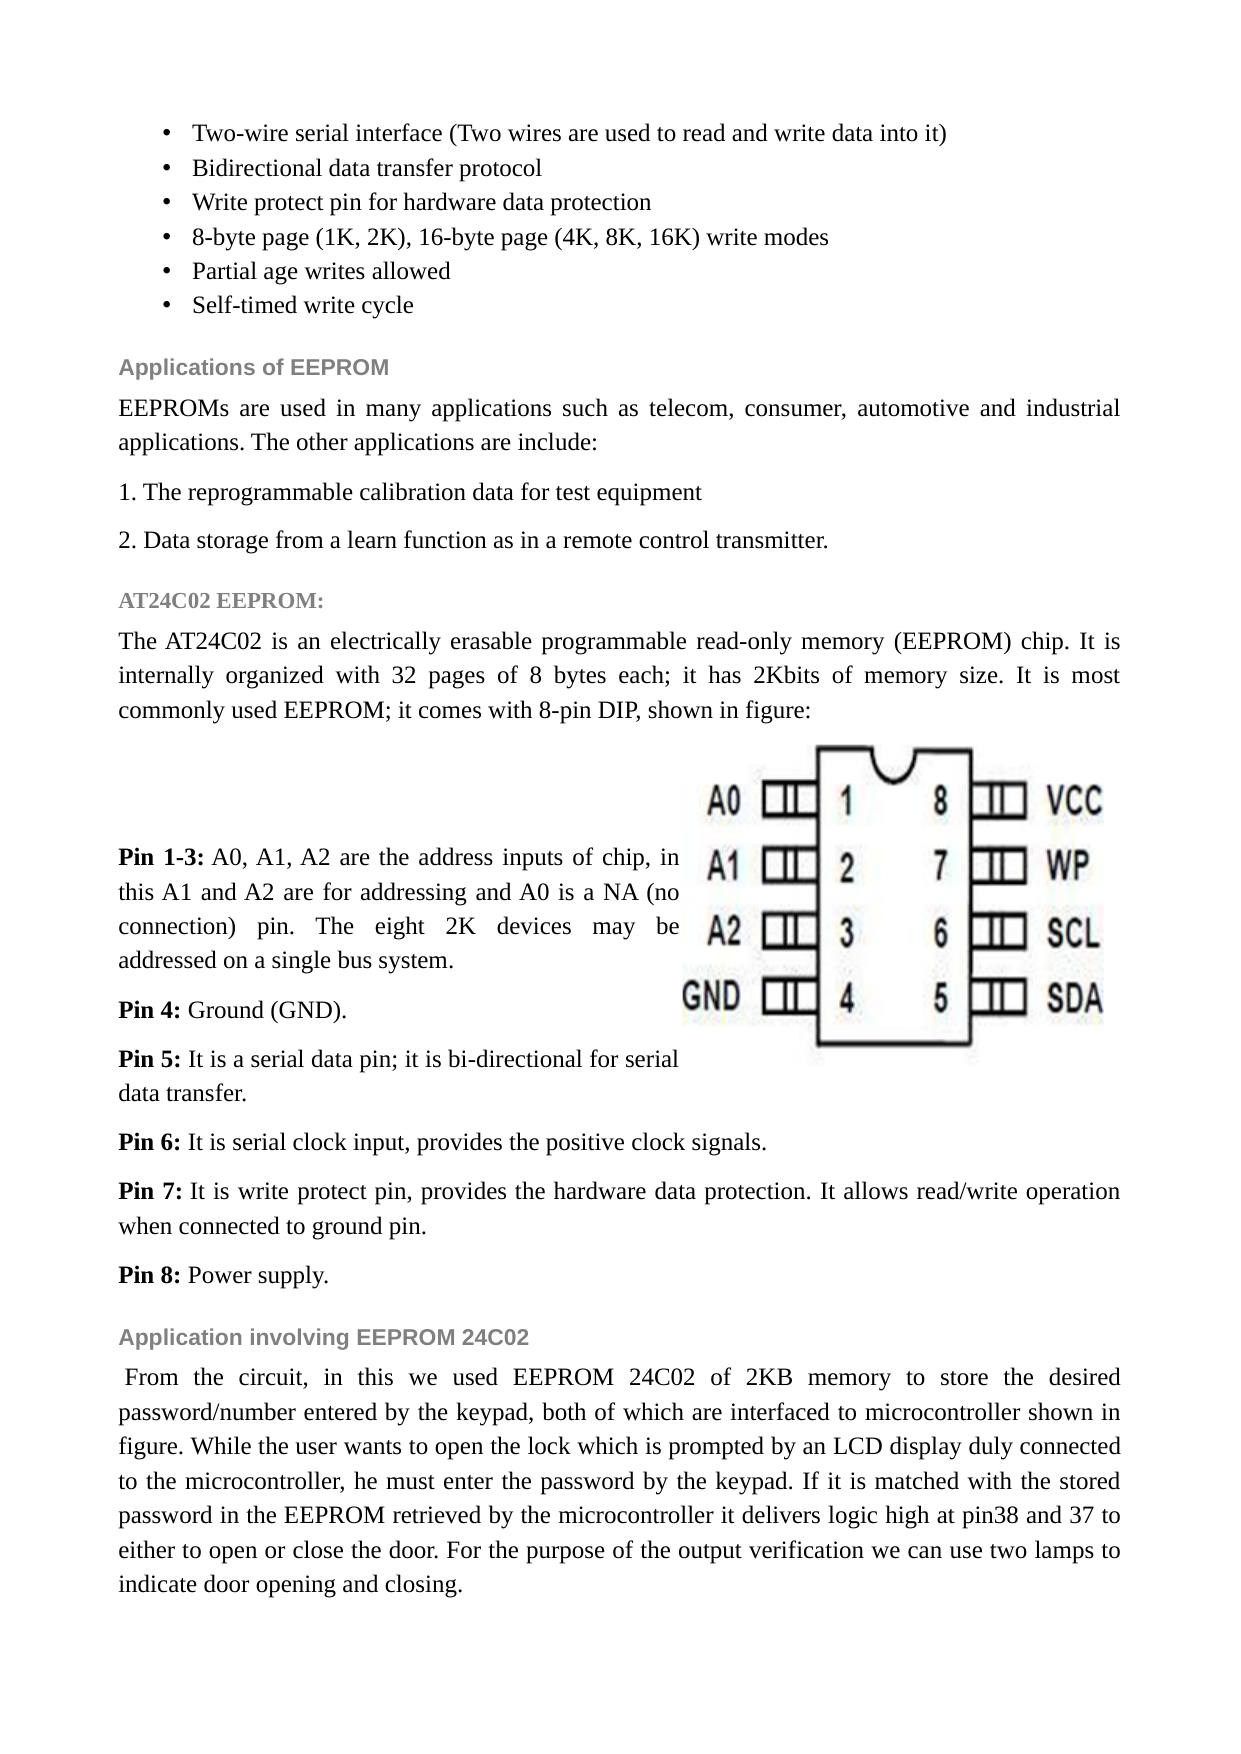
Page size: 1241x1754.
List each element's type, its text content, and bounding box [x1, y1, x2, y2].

text Pin 6: It is serial clock input, provides the positive clock signals. [118, 1127, 1122, 1156]
text Pin 4: Ground (GND). [118, 995, 680, 1023]
text Pin 5: It is a serial data pin; it is bi-directional for serial data transfer. [118, 1044, 1122, 1107]
list 8-byte page (1K, 2K), 16-byte page (4K, 8K, 16K) write modes [162, 222, 1122, 250]
subtitle Applications of EEPROM [118, 354, 1122, 381]
list Self-timed write cycle [162, 291, 1122, 319]
subtitle AT24C02 EEPROM: [118, 587, 1122, 613]
list Two-wire serial interface (Two wires are used to read and write data into it) [162, 118, 1122, 147]
text 2. Data storage from a learn function as in a remote control transmitter. [118, 526, 1122, 554]
text Pin 1-3: A0, A1, A2 are the address inputs of chip, in this A1 and A2 are for addressing and A0 is a NA (no connection) pin. The eight 2K devices may be addressed on a single bus system. [118, 842, 680, 974]
text From the circuit, in this we used EEPROM 24C02 of 2KB memory to store the desired password/number entered by the keypad, both of which are interfaced to microcontroller shown in figure. While the user wants to open the lock which is prompted by an LCD display duly connected to the microcontroller, he must enter the password by the keypad. If it is matched with the stored password in the EEPROM retrieved by the microcontroller it delivers logic high at pin38 and 37 to either to open or close the door. For the purpose of the output verification we can use two lamps to indicate door opening and closing. [118, 1362, 1122, 1598]
text EEPROMs are used in many applications such as telecom, consumer, automotive and industrial applications. The other applications are include: [118, 393, 1122, 456]
text Pin 7: It is write protect pin, provides the hardware data protection. It allows read/write operation when connected to ground pin. [118, 1176, 1122, 1239]
text 1. The reprogrammable calibration data for test equipment [118, 477, 1122, 505]
list Bidirectional data transfer protocol [162, 153, 1122, 181]
picture [680, 742, 1107, 1071]
subtitle Application involving EEPROM 24C02 [118, 1323, 1122, 1350]
text The AT24C02 is an electrically erasable programmable read-only memory (EEPROM) chip. It is internally organized with 32 pages of 8 bytes each; it has 2Kbits of memory size. It is most commonly used EEPROM; it comes with 8-pin DIP, shown in figure: [118, 626, 1122, 724]
text Pin 8: Power supply. [118, 1260, 1122, 1289]
list Write protect pin for hardware data protection [162, 187, 1122, 216]
text [1107, 995, 1122, 1023]
list Partial age writes allowed [162, 256, 1122, 285]
